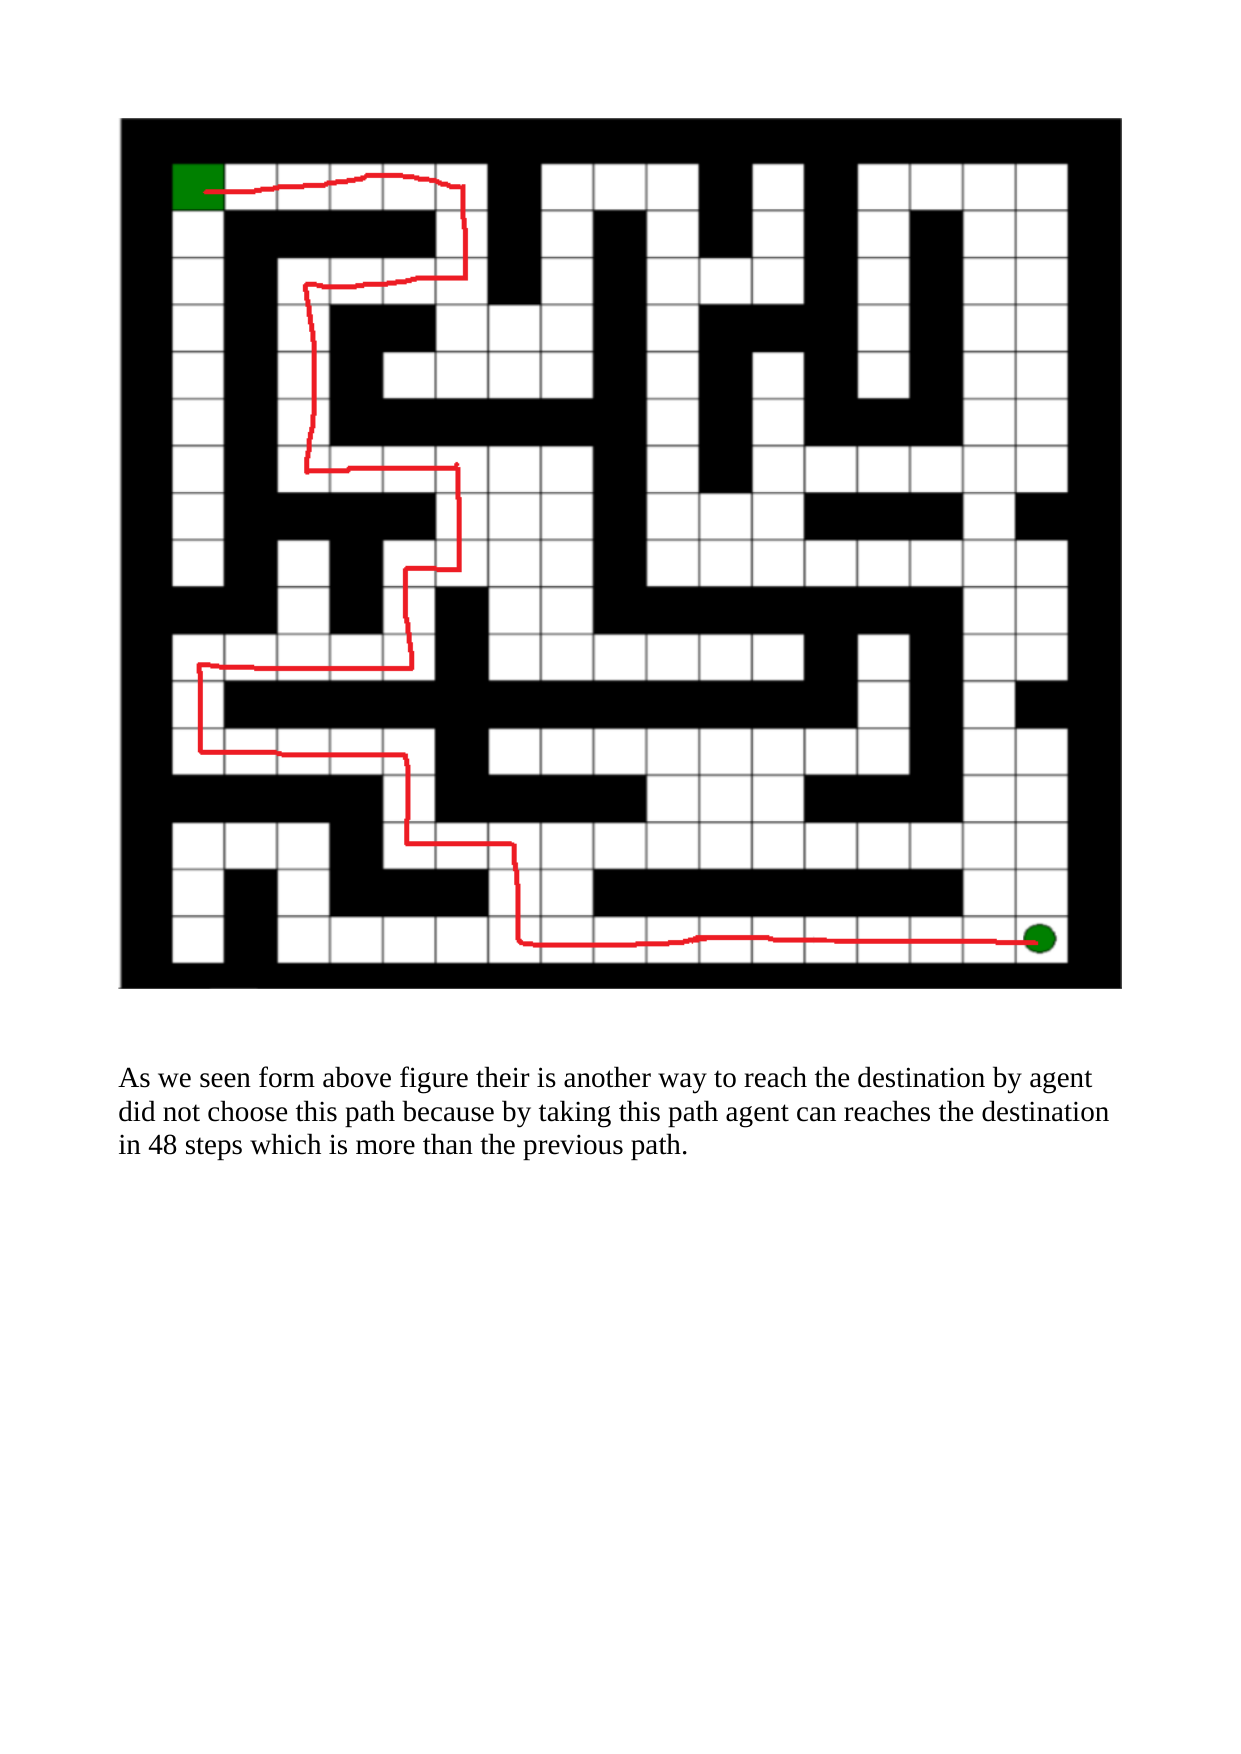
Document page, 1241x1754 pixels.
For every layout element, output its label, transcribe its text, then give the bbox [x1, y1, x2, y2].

picture [118, 118, 1122, 994]
text As we seen form above figure their is another way to reach the destination by agent did not choose this path because by taking this path agent can reaches the destination in 48 steps which is more than the previous path. [118, 1060, 1122, 1161]
